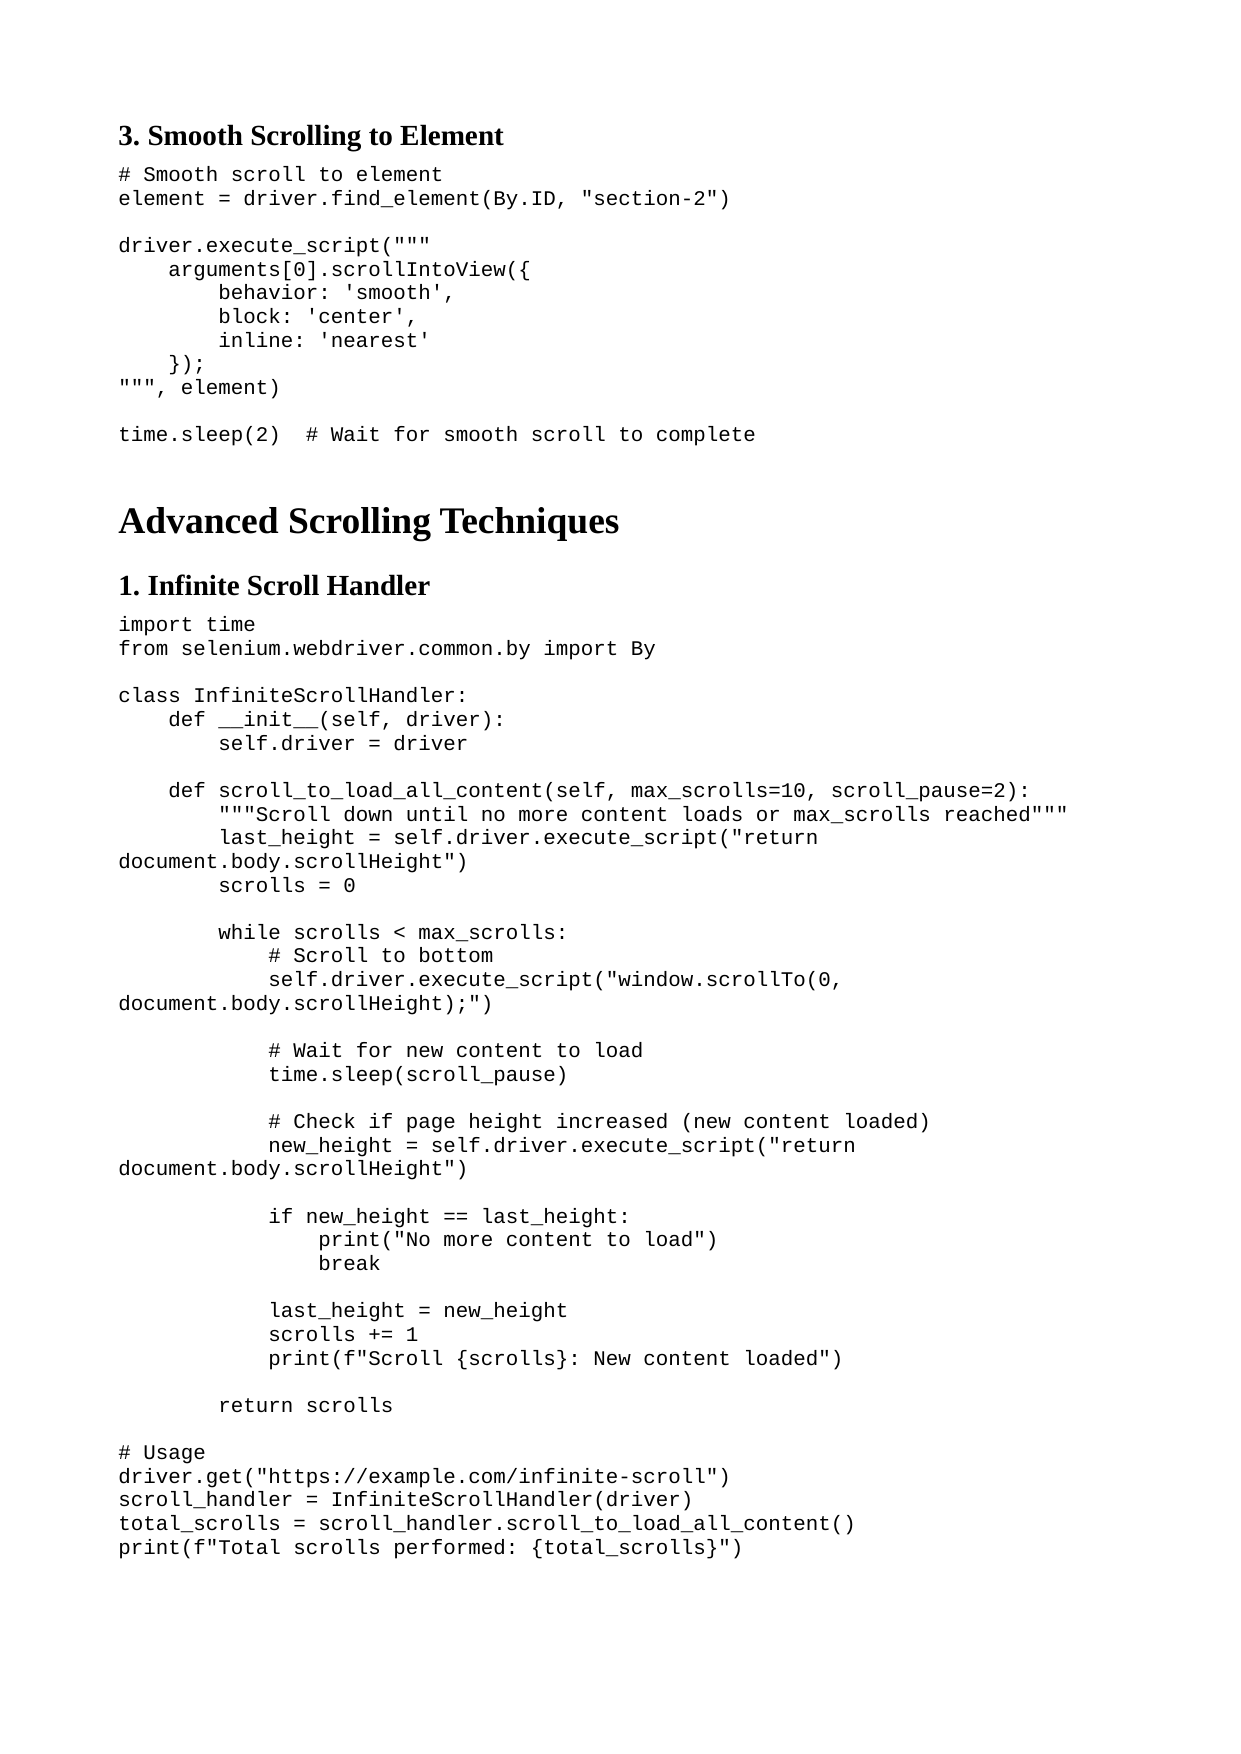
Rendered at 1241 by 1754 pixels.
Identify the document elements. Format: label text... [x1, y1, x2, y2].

text self.driver = driver [118, 733, 1122, 756]
text print(f"Scroll {scrolls}: New content loaded") [118, 1347, 1122, 1371]
text time.sleep(scroll_pause) [118, 1064, 1122, 1087]
text if new_height == last_height: [118, 1206, 1122, 1229]
text """, element) [118, 377, 1122, 401]
text new_height = self.driver.execute_script("return document.body.scrollHeight") [118, 1135, 1122, 1182]
text """Scroll down until no more content loads or max_scrolls reached""" [118, 804, 1122, 827]
subtitle 1. Infinite Scroll Handler [118, 568, 1122, 602]
text driver.execute_script(""" [118, 235, 1122, 259]
text def __init__(self, driver): [118, 709, 1122, 733]
text inline: 'nearest' [118, 330, 1122, 353]
text scroll_handler = InfiniteScrollHandler(driver) [118, 1489, 1122, 1513]
subtitle Advanced Scrolling Techniques [118, 498, 1122, 541]
text scrolls = 0 [118, 874, 1122, 898]
text def scroll_to_load_all_content(self, max_scrolls=10, scroll_pause=2): [118, 780, 1122, 804]
text }); [118, 353, 1122, 377]
text print(f"Total scrolls performed: {total_scrolls}") [118, 1537, 1122, 1560]
text print("No more content to load") [118, 1229, 1122, 1253]
text last_height = self.driver.execute_script("return document.body.scrollHeight") [118, 827, 1122, 874]
text last_height = new_height [118, 1300, 1122, 1324]
subtitle 3. Smooth Scrolling to Element [118, 118, 1122, 152]
text while scrolls < max_scrolls: [118, 922, 1122, 946]
text # Check if page height increased (new content loaded) [118, 1111, 1122, 1135]
text scrolls += 1 [118, 1324, 1122, 1347]
text # Scroll to bottom [118, 946, 1122, 969]
text element = driver.find_element(By.ID, "section-2") [118, 188, 1122, 211]
text time.sleep(2) # Wait for smooth scroll to complete [118, 424, 1122, 448]
text class InfiniteScrollHandler: [118, 685, 1122, 709]
text return scrolls [118, 1395, 1122, 1418]
text # Usage [118, 1442, 1122, 1466]
text total_scrolls = scroll_handler.scroll_to_load_all_content() [118, 1513, 1122, 1537]
text driver.get("https://example.com/infinite-scroll") [118, 1466, 1122, 1489]
text arguments[0].scrollIntoView({ [118, 259, 1122, 282]
text self.driver.execute_script("window.scrollTo(0, document.body.scrollHeight);") [118, 969, 1122, 1016]
text from selenium.webdriver.common.by import By [118, 638, 1122, 662]
text behavior: 'smooth', [118, 282, 1122, 306]
text import time [118, 614, 1122, 638]
text # Smooth scroll to element [118, 164, 1122, 188]
text block: 'center', [118, 306, 1122, 330]
text break [118, 1253, 1122, 1277]
text # Wait for new content to load [118, 1040, 1122, 1064]
